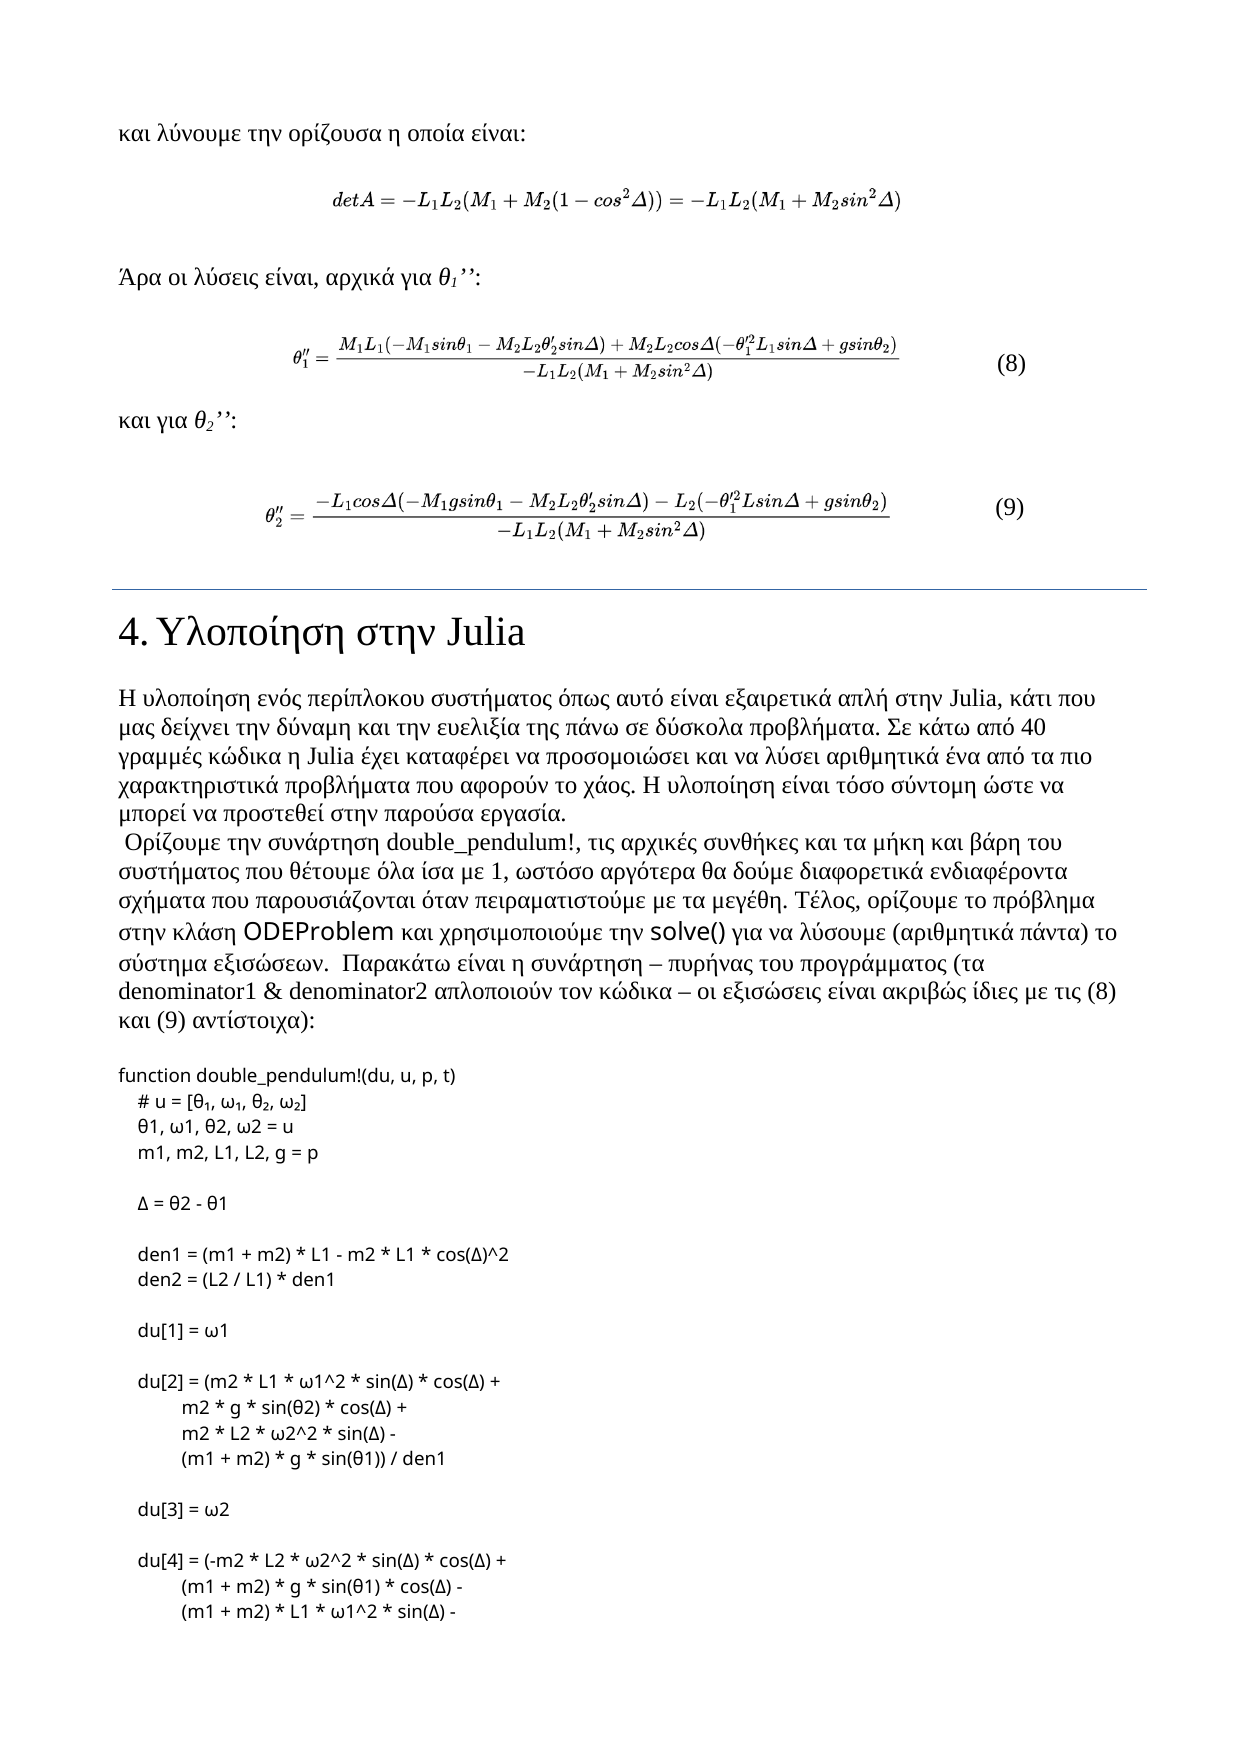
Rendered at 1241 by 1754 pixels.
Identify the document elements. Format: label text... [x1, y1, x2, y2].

text [118, 492, 233, 521]
text Άρα οι λύσεις είναι, αρχικά για θ1’’: [118, 262, 1122, 291]
text 4. Υλοποίηση στην Julia [118, 607, 1122, 655]
picture [329, 179, 911, 222]
text και λύνουμε την ορίζουσα η οποία είναι: [118, 118, 1122, 147]
text Ορίζουμε την συνάρτηση double_pendulum!, τις αρχικές συνθήκες και τα μήκη και βάρη του συστήματος που θέτουμε όλα ίσα με 1, ωστόσο αργότερα θα δούμε διαφορετικά ενδιαφέροντα σχήματα που παρουσιάζονται όταν πειραματιστούμε με τα μεγέθη. Τέλος, ορίζουμε το πρόβλημα στην κλάση ODEProblem και χρησιμοποιούμε την solve() για να λύσουμε (αριθμητικά πάντα) το σύστημα εξισώσεων. Παρακάτω είναι η συνάρτηση – πυρήνας του προγράμματος (τα denominator1 & denominator2 απλοποιούν τον κώδικα – οι εξισώσεις είναι ακριβώς ίδιες με τις (8) και (9) αντίστοιχα): [118, 827, 1122, 1034]
text (9) [933, 492, 1122, 521]
picture [263, 316, 947, 396]
text και για θ2’’: [118, 406, 1122, 434]
text [118, 348, 263, 377]
text function double_pendulum!(du, u, p, t) # u = [θ₁, ω₁, θ₂, ω₂] θ1, ω1, θ2, ω2 = u m1, m2, L1, L2, g = p Δ = θ2 - θ1 den1 = (m1 + m2) * L1 - m2 * L1 * cos(Δ)^2 den2 = (L2 / L1) * den1 du[1] = ω1 du[2] = (m2 * L1 * ω1^2 * sin(Δ) * cos(Δ) + m2 * g * sin(θ2) * cos(Δ) + m2 * L2 * ω2^2 * sin(Δ) - (m1 + m2) * g * sin(θ1)) / den1 du[3] = ω2 du[4] = (-m2 * L2 * ω2^2 * sin(Δ) * cos(Δ) + (m1 + m2) * g * sin(θ1) * cos(Δ) - (m1 + m2) * L1 * ω1^2 * sin(Δ) [118, 1063, 1122, 1624]
picture [233, 472, 933, 563]
text (8) [947, 348, 1122, 377]
text Η υλοποίηση ενός περίπλοκου συστήματος όπως αυτό είναι εξαιρετικά απλή στην Julia, κάτι που μας δείχνει την δύναμη και την ευελιξία της πάνω σε δύσκολα προβλήματα. Σε κάτω από 40 γραμμές κώδικα η Julia έχει καταφέρει να προσομοιώσει και να λύσει αριθμητικά ένα από τα πιο χαρακτηριστικά προβλήματα που αφορούν το χάος. Η υλοποίηση είναι τόσο σύντομη ώστε να μπορεί να προστεθεί στην παρούσα εργασία. [118, 683, 1122, 827]
